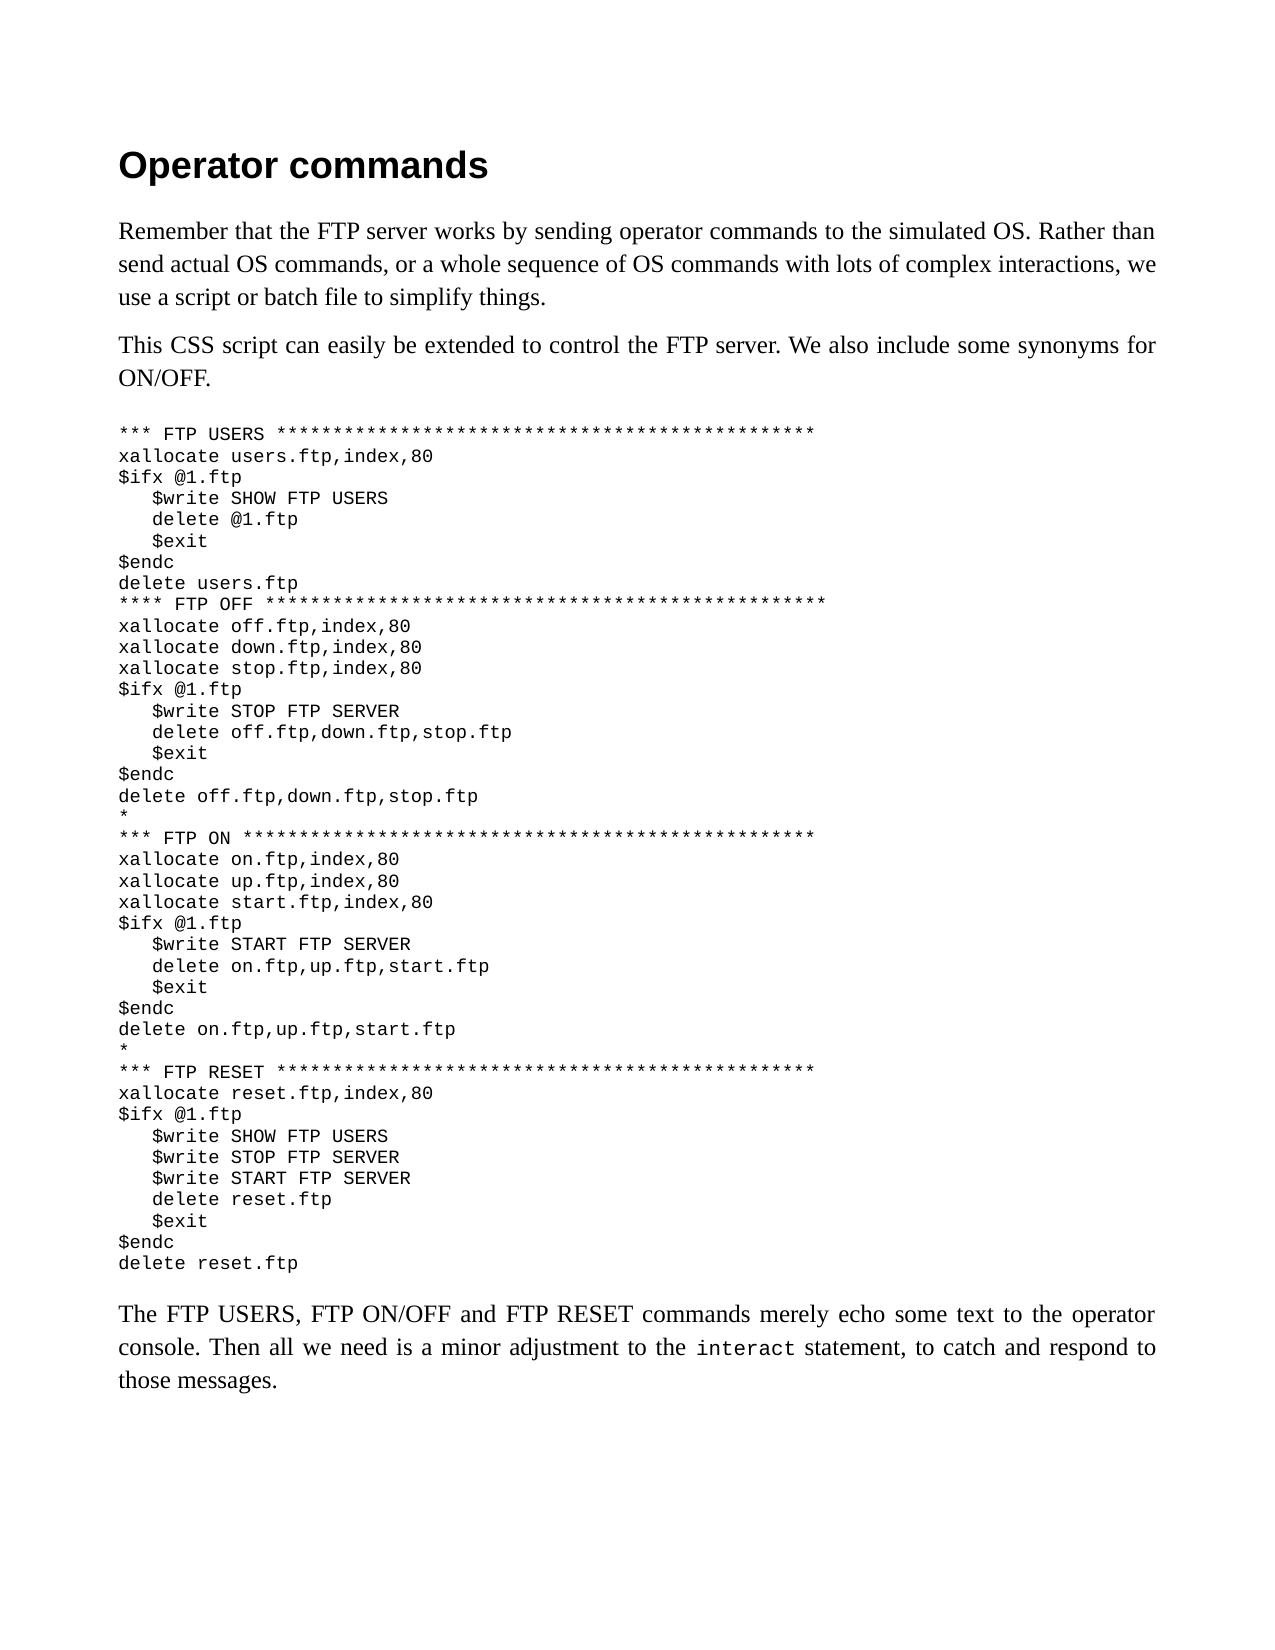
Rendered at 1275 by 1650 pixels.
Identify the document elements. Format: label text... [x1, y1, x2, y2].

text $ifx @1.ftp [118, 914, 1157, 935]
text xallocate start.ftp,index,80 [118, 893, 1157, 914]
text $exit [118, 1211, 1157, 1233]
text xallocate on.ftp,index,80 [118, 850, 1157, 871]
text *** FTP USERS ************************************************ [118, 425, 1157, 446]
text Remember that the FTP server works by sending operator commands to the simulated OS. Rather than send actual OS commands, or a whole sequence of OS commands with lots of complex interactions, we use a script or batch file to simplify things. [118, 216, 1157, 311]
text $endc [118, 553, 1157, 574]
subtitle Operator commands [118, 143, 1157, 187]
text *** FTP RESET ************************************************ [118, 1063, 1157, 1084]
text delete off.ftp,down.ftp,stop.ftp [118, 786, 1157, 808]
text $write SHOW FTP USERS [118, 1126, 1157, 1148]
text * [118, 1041, 1157, 1063]
text delete off.ftp,down.ftp,stop.ftp [118, 723, 1157, 744]
text delete @1.ftp [118, 510, 1157, 531]
text $write STOP FTP SERVER [118, 1148, 1157, 1169]
text $exit [118, 744, 1157, 765]
text $ifx @1.ftp [118, 468, 1157, 489]
text xallocate off.ftp,index,80 [118, 616, 1157, 638]
text $exit [118, 978, 1157, 999]
text delete users.ftp [118, 574, 1157, 595]
text xallocate users.ftp,index,80 [118, 446, 1157, 468]
text $write START FTP SERVER [118, 1169, 1157, 1190]
text $endc [118, 765, 1157, 786]
text $endc [118, 1233, 1157, 1254]
text The FTP USERS, FTP ON/OFF and FTP RESET commands merely echo some text to the operator console. Then all we need is a minor adjustment to the interact statement, to catch and respond to those messages. [118, 1299, 1157, 1394]
text delete reset.ftp [118, 1190, 1157, 1211]
text xallocate reset.ftp,index,80 [118, 1084, 1157, 1105]
text *** FTP ON *************************************************** [118, 829, 1157, 850]
text $write START FTP SERVER [118, 935, 1157, 956]
text $write SHOW FTP USERS [118, 489, 1157, 510]
text * [118, 808, 1157, 829]
text **** FTP OFF ************************************************** [118, 595, 1157, 616]
text This CSS script can easily be extended to control the FTP server. We also include some synonyms for ON/OFF. [118, 330, 1157, 391]
text $exit [118, 531, 1157, 553]
text $endc [118, 999, 1157, 1020]
text delete on.ftp,up.ftp,start.ftp [118, 1020, 1157, 1041]
text delete on.ftp,up.ftp,start.ftp [118, 956, 1157, 978]
text delete reset.ftp [118, 1254, 1157, 1275]
text xallocate down.ftp,index,80 [118, 638, 1157, 659]
text xallocate stop.ftp,index,80 [118, 659, 1157, 680]
text $ifx @1.ftp [118, 1105, 1157, 1126]
text xallocate up.ftp,index,80 [118, 871, 1157, 893]
text $write STOP FTP SERVER [118, 701, 1157, 723]
text $ifx @1.ftp [118, 680, 1157, 701]
